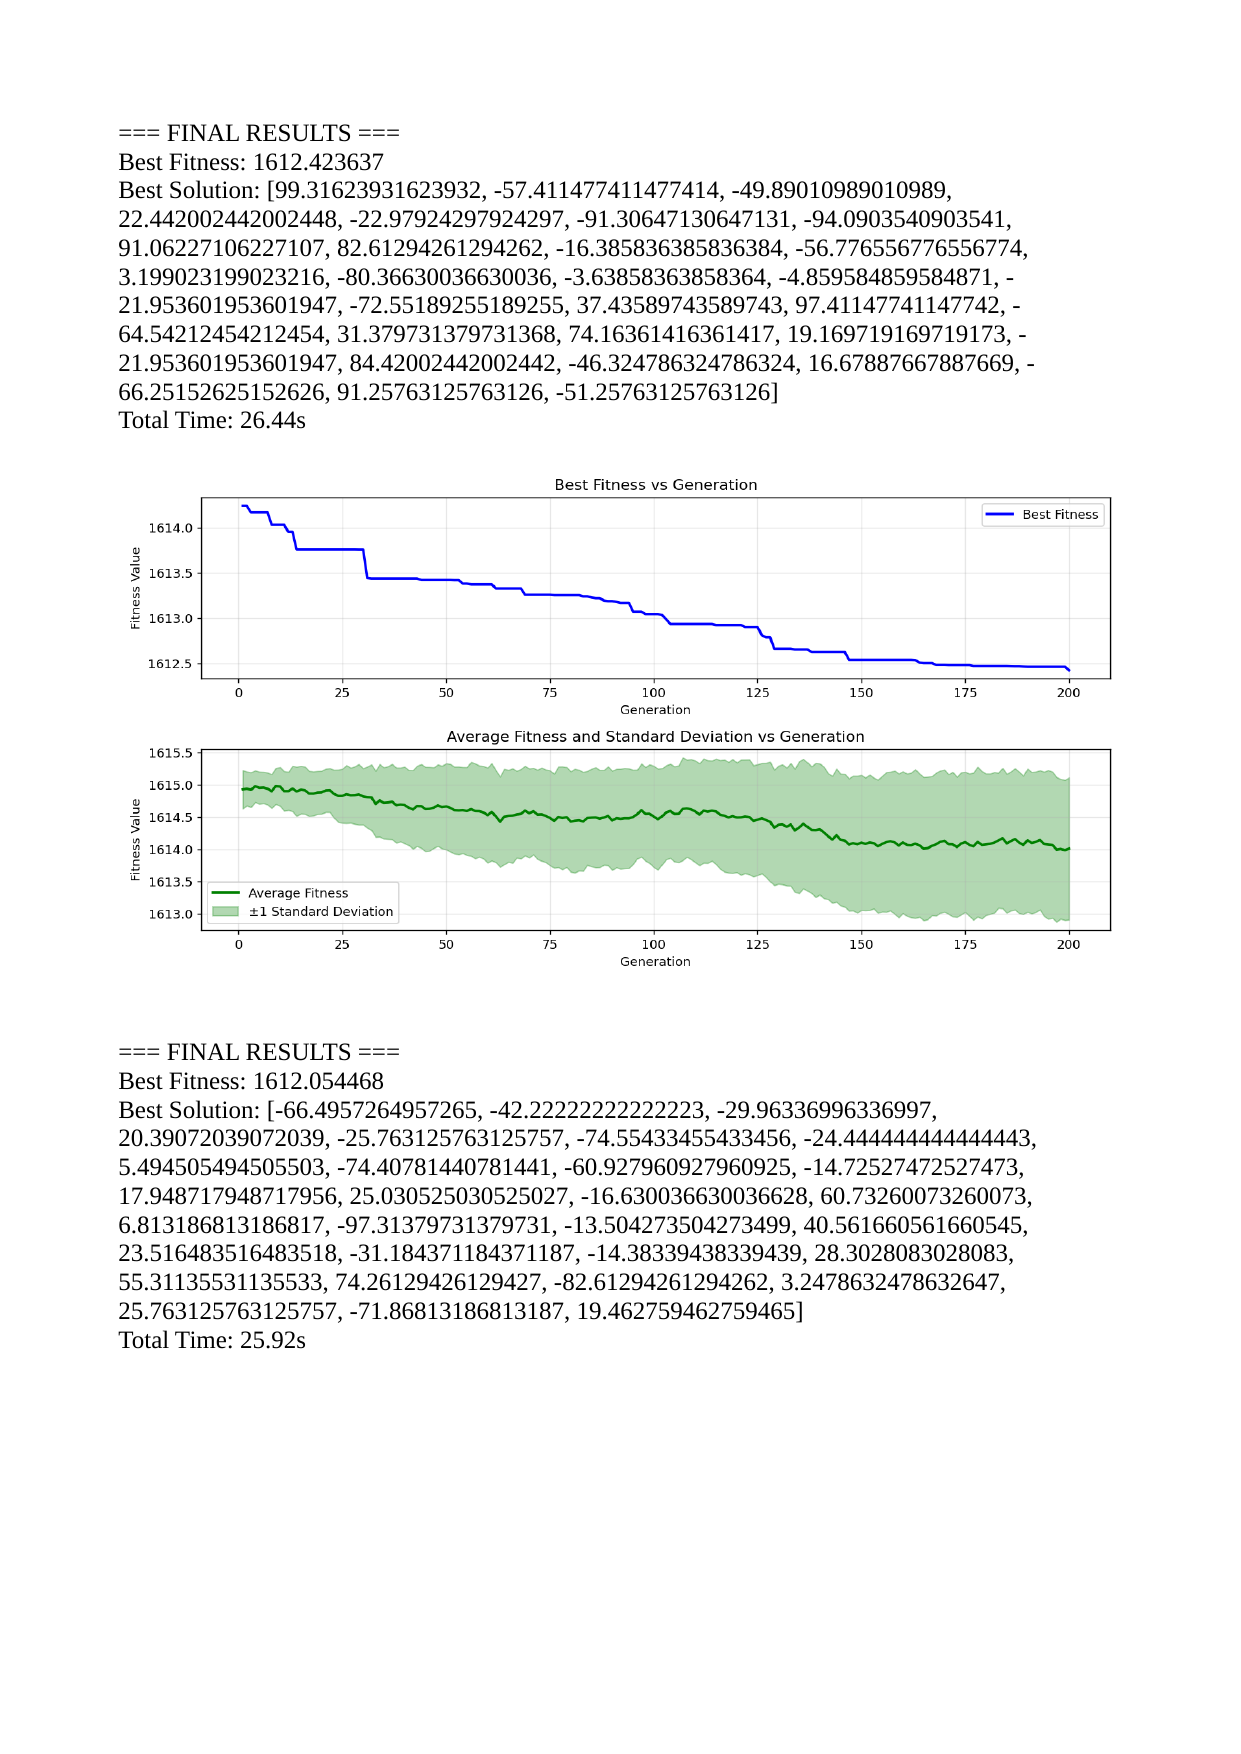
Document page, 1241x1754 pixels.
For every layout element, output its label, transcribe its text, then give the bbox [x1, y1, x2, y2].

text === FINAL RESULTS === [118, 118, 1122, 147]
text Best Fitness: 1612.054468 [118, 1066, 1122, 1095]
text Best Fitness: 1612.423637 [118, 147, 1122, 176]
picture [118, 467, 1123, 980]
text Total Time: 26.44s [118, 406, 1122, 434]
text === FINAL RESULTS === [118, 1037, 1122, 1066]
text Best Solution: [-66.4957264957265, -42.22222222222223, -29.96336996336997, 20.39072039072039, -25.763125763125757, -74.55433455433456, -24.444444444444443, 5.494505494505503, -74.40781440781441, -60.927960927960925, -14.72527472527473, 17.948717948717956, 25.030525030525027, -16.630036630036628, 60.73260073260073, 6.813186813186817, -97.31379731379731, -13.504273504273499, 40.561660561660545, 23.516483516483518, -31.184371184371187, -14.38339438339439, 28.3028083028083, 55.31135531135533, 74.26129426129427, -82.61294261294262, 3.2478632478632647, 25.763125763125757, -71.86813186813187, 19.462759462759465] [118, 1095, 1122, 1325]
text Total Time: 25.92s [118, 1325, 1122, 1353]
text Best Solution: [99.31623931623932, -57.411477411477414, -49.89010989010989, 22.442002442002448, -22.97924297924297, -91.30647130647131, -94.0903540903541, 91.06227106227107, 82.61294261294262, -16.385836385836384, -56.776556776556774, 3.199023199023216, -80.36630036630036, -3.63858363858364, -4.859584859584871, -21.953601953601947, -72.55189255189255, 37.43589743589743, 97.41147741147742, -64.54212454212454, 31.379731379731368, 74.16361416361417, 19.169719169719173, -21.953601953601947, 84.42002442002442, -46.324786324786324, 16.67887667887669, -66.25152625152626, 91.25763125763126, -51.25763125763126] [118, 176, 1122, 406]
